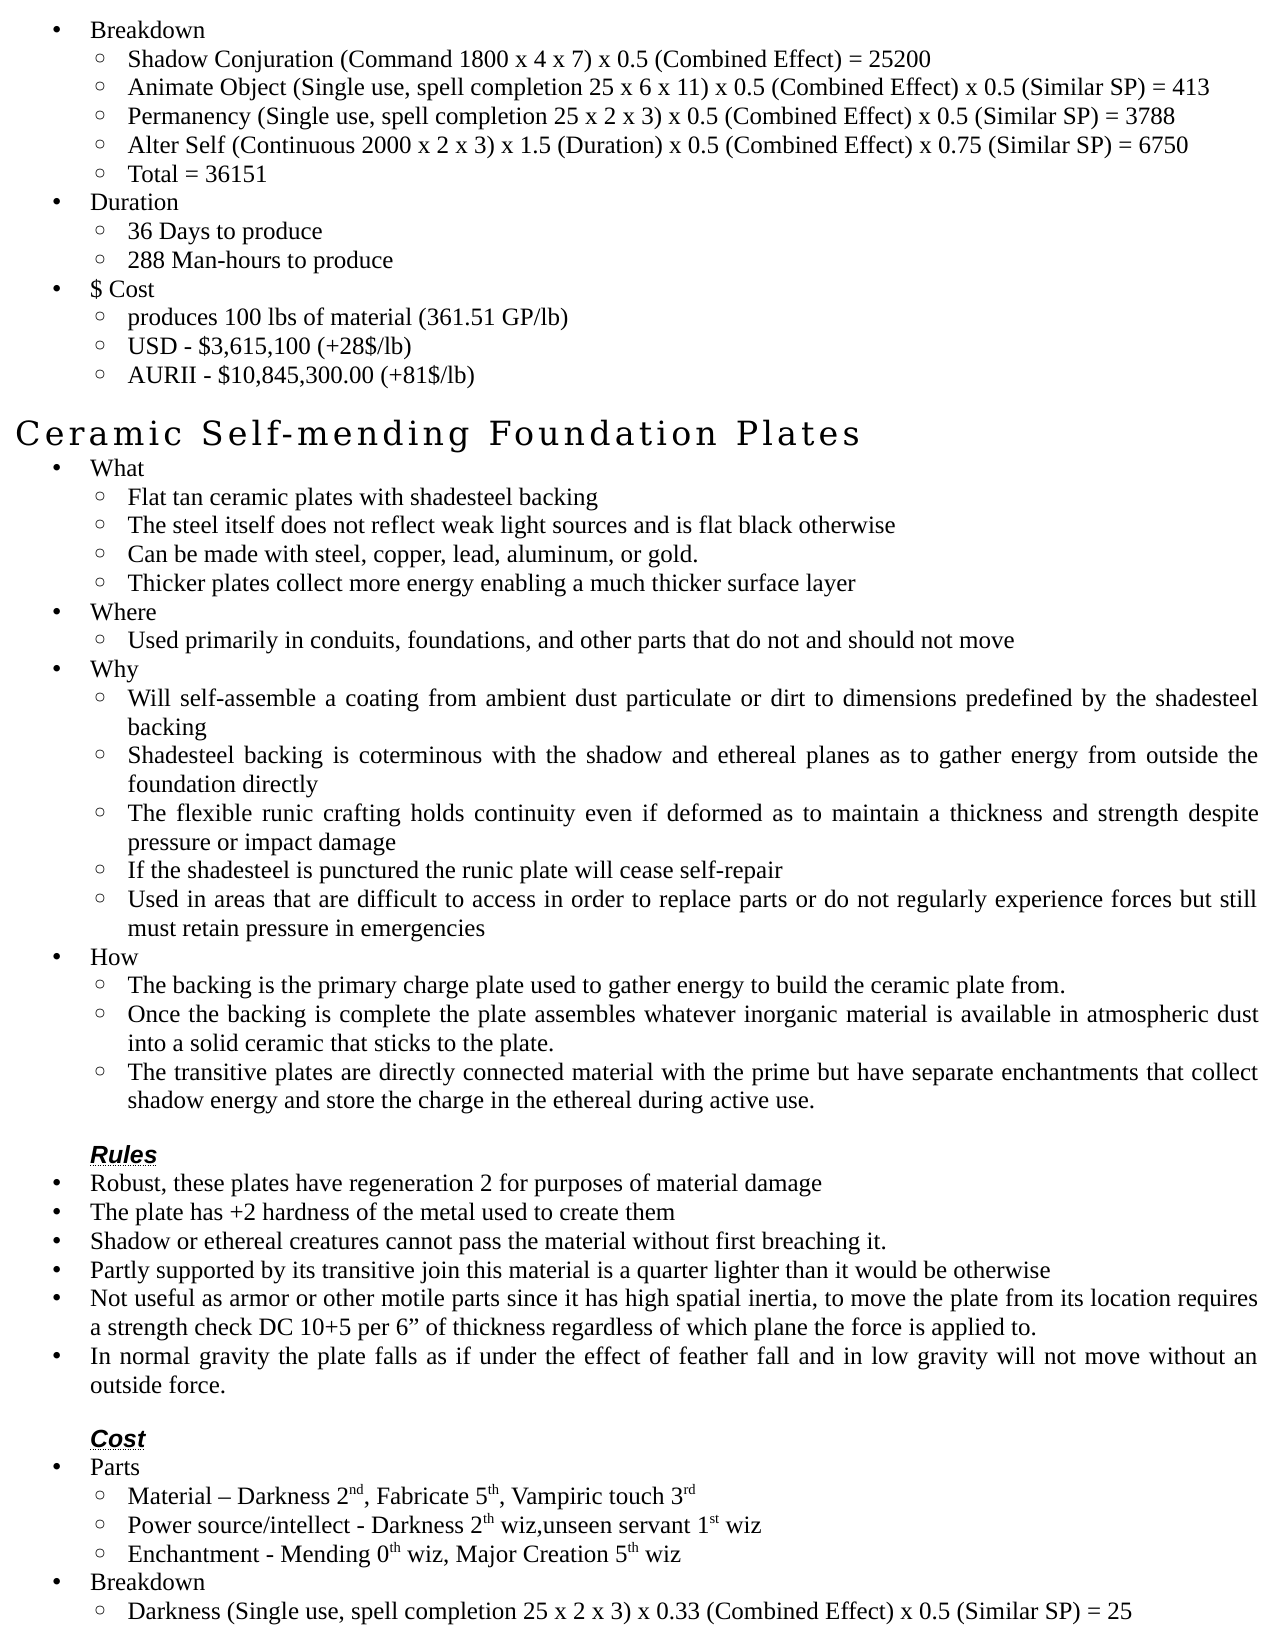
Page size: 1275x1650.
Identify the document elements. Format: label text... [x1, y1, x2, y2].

list Permanency (Single use, spell completion 25 x 2 x 3) x 0.5 (Combined Effect) x 0.5 (Similar SP) = 3788 [90, 101, 1260, 130]
list How [52, 942, 1260, 971]
list The transitive plates are directly connected material with the prime but have separate enchantments that collect shadow energy and store the charge in the ethereal during active use. [90, 1057, 1260, 1114]
list Flat tan ceramic plates with shadesteel backing [90, 482, 1260, 511]
list Alter Self (Continuous 2000 x 2 x 3) x 1.5 (Duration) x 0.5 (Combined Effect) x 0.75 (Similar SP) = 6750 [90, 130, 1260, 159]
list Power source/intellect - Darkness 2th wiz,unseen servant 1st wiz [90, 1510, 1260, 1539]
list Breakdown [52, 1567, 1260, 1596]
list Once the backing is complete the plate assembles whatever inorganic material is available in atmospheric dust into a solid ceramic that sticks to the plate. [90, 999, 1260, 1057]
list Will self-assemble a coating from ambient dust particulate or dirt to dimensions predefined by the shadesteel backing [90, 683, 1260, 741]
list If the shadesteel is punctured the runic plate will cease self-repair [90, 856, 1260, 884]
list Used primarily in conduits, foundations, and other parts that do not and should not move [90, 626, 1260, 654]
list Material – Darkness 2nd, Fabricate 5th, Vampiric touch 3rd [90, 1481, 1260, 1510]
list Robust, these plates have regeneration 2 for purposes of material damage [52, 1168, 1260, 1197]
list Shadesteel backing is coterminous with the shadow and ethereal planes as to gather energy from outside the foundation directly [90, 741, 1260, 798]
list Partly supported by its transitive join this material is a quarter lighter than it would be otherwise [52, 1255, 1260, 1283]
list Total = 36151 [90, 159, 1260, 187]
list AURII - $10,845,300.00 (+81$/lb) [90, 360, 1260, 389]
list produces 100 lbs of material (361.51 GP/lb) [90, 302, 1260, 331]
list USD - $3,615,100 (+28$/lb) [90, 331, 1260, 360]
list In normal gravity the plate falls as if under the effect of feather fall and in low gravity will not move without an outside force. [52, 1341, 1260, 1398]
list 288 Man-hours to produce [90, 245, 1260, 274]
subtitle Cost [90, 1424, 1260, 1452]
list What [52, 453, 1260, 482]
list Not useful as armor or other motile parts since it has high spatial inertia, to move the plate from its location requires a strength check DC 10+5 per 6” of thickness regardless of which plane the force is applied to. [52, 1283, 1260, 1341]
list Enchantment - Mending 0th wiz, Major Creation 5th wiz [90, 1539, 1260, 1567]
list The steel itself does not reflect weak light sources and is flat black otherwise [90, 511, 1260, 539]
list The plate has +2 hardness of the metal used to create them [52, 1197, 1260, 1226]
list Shadow or ethereal creatures cannot pass the material without first breaching it. [52, 1226, 1260, 1255]
list Where [52, 597, 1260, 626]
list Used in areas that are difficult to access in order to replace parts or do not regularly experience forces but still must retain pressure in emergencies [90, 884, 1260, 942]
subtitle Ceramic Self-mending Foundation Plates [15, 414, 1260, 453]
list Duration [52, 187, 1260, 216]
subtitle Rules [90, 1140, 1260, 1168]
list Animate Object (Single use, spell completion 25 x 6 x 11) x 0.5 (Combined Effect) x 0.5 (Similar SP) = 413 [90, 72, 1260, 101]
list $ Cost [52, 274, 1260, 302]
list Shadow Conjuration (Command 1800 x 4 x 7) x 0.5 (Combined Effect) = 25200 [90, 44, 1260, 72]
list Darkness (Single use, spell completion 25 x 2 x 3) x 0.33 (Combined Effect) x 0.5 (Similar SP) = 25 [90, 1596, 1260, 1625]
list Breakdown [52, 15, 1260, 44]
list Why [52, 654, 1260, 683]
list The flexible runic crafting holds continuity even if deformed as to maintain a thickness and strength despite pressure or impact damage [90, 798, 1260, 856]
list Can be made with steel, copper, lead, aluminum, or gold. [90, 539, 1260, 568]
list Parts [52, 1452, 1260, 1481]
list The backing is the primary charge plate used to gather energy to build the ceramic plate from. [90, 971, 1260, 999]
list Thicker plates collect more energy enabling a much thicker surface layer [90, 568, 1260, 597]
list 36 Days to produce [90, 216, 1260, 245]
